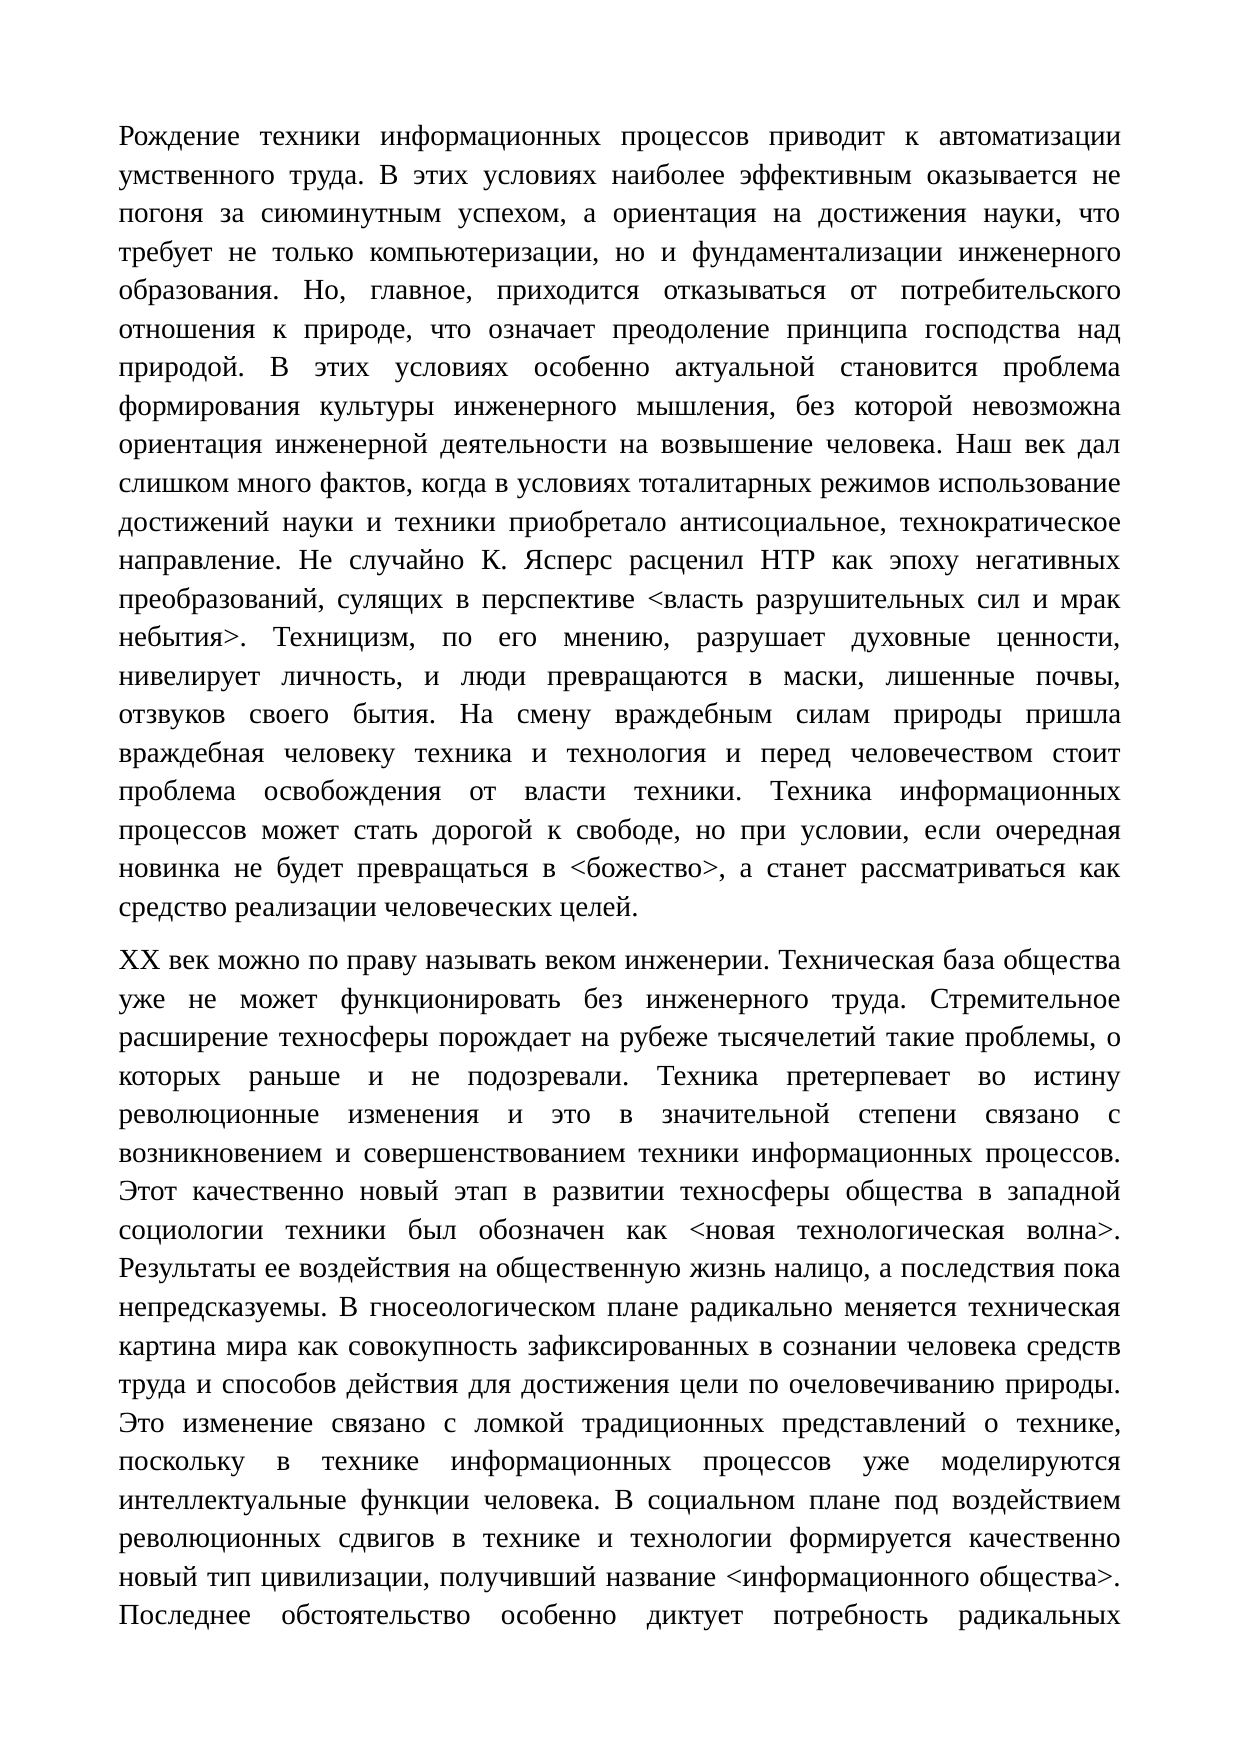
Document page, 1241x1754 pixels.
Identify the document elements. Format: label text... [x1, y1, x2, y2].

text Рождение техники информационных процессов приводит к автоматизации умственного труда. В этих условиях наиболее эффективным оказывается не погоня за сиюминутным успехом, а ориентация на достижения науки, что требует не только компьютеризации, но и фундаментализации инженерного образования. Но, главное, приходится отказываться от потребительского отношения к природе, что означает преодоление принципа господства над природой. В этих условиях особенно актуальной становится проблема формирования культуры инженерного мышления, без которой невозможна ориентация инженерной деятельности на возвышение человека. Наш век дал слишком много фактов, когда в условиях тоталитарных режимов использование достижений науки и техники приобретало антисоциальное, технократическое направление. Не случайно К. Ясперс расценил НТР как эпоху негативных преобразований, сулящих в перспективе <власть разрушительных сил и мрак небытия>. Техницизм, по его мнению, разрушает духовные ценности, нивелирует личность, и люди превращаются в маски, лишенные почвы, отзвуков своего бытия. На смену враждебным силам природы пришла враждебная человеку техника и технология и перед человечеством стоит проблема освобождения от власти техники. Техника информационных процессов может стать дорогой к свободе, но при условии, если очередная новинка не будет превращаться в <божество>, а станет рассматриваться как средство реализации человеческих целей. [118, 118, 1122, 923]
text XX век можно по праву называть веком инженерии. Техническая база общества уже не может функционировать без инженерного труда. Стремительное расширение техносферы порождает на рубеже тысячелетий такие проблемы, о которых раньше и не подозревали. Техника претерпевает во истину революционные изменения и это в значительной степени связано с возникновением и совершенствованием техники информационных процессов. Этот качественно новый этап в развитии техносферы общества в западной социологии техники был обозначен как <новая технологическая волна>. Результаты ее воздействия на общественную жизнь налицо, а последствия пока непредсказуемы. В гносеологическом плане радикально меняется техническая картина мира как совокупность зафиксированных в сознании человека средств труда и способов действия для достижения цели по очеловечиванию природы. Это изменение связано с ломкой традиционных представлений о технике, поскольку в технике информационных процессов уже моделируются интеллектуальные функции человека. В социальном плане под воздействием революционных сдвигов в технике и технологии формируется качественно новый тип цивилизации, получивший название <информационного общества>. Последнее обстоятельство особенно диктует потребность радикальных [118, 942, 1122, 1631]
